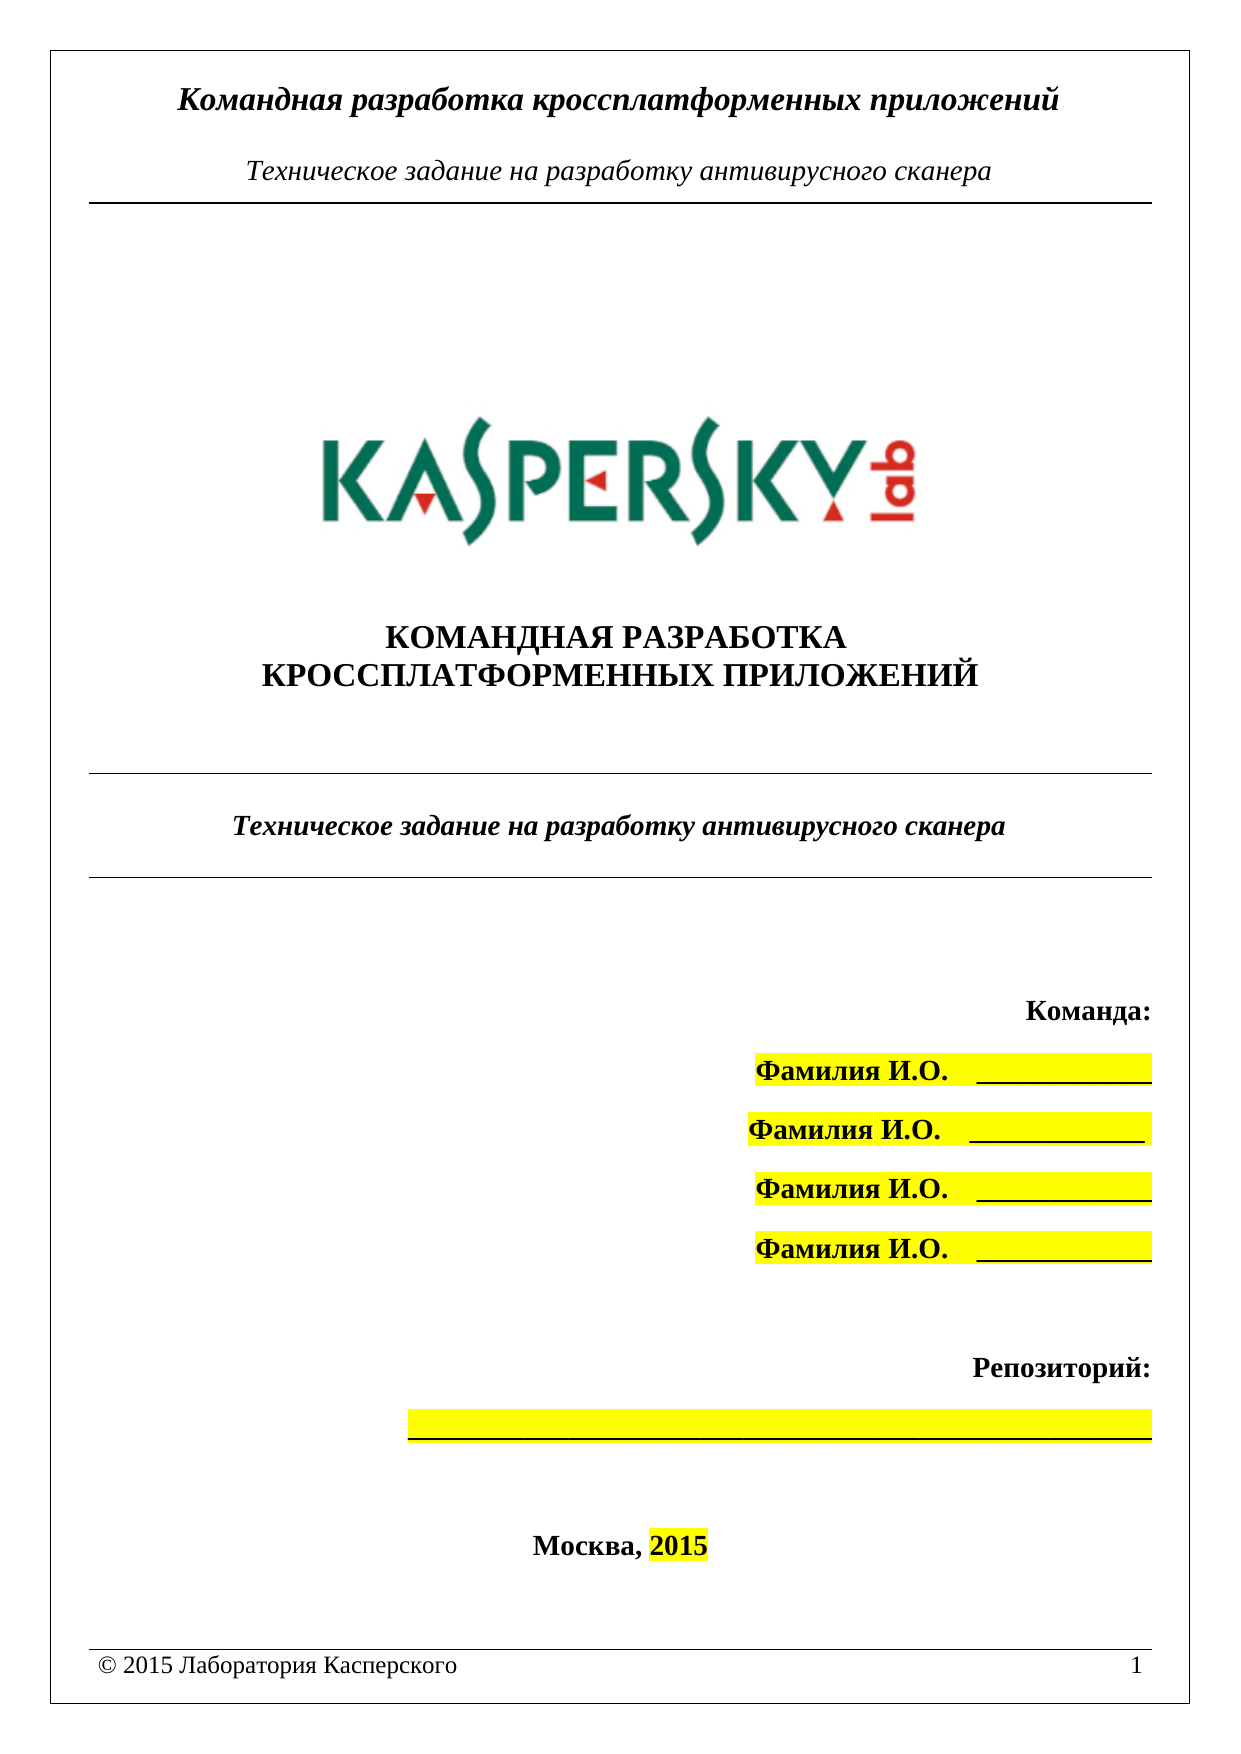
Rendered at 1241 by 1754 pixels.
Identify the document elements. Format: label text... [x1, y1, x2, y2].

text Команда: [89, 993, 1152, 1027]
text Фамилия И.О. ____________ [89, 1231, 1152, 1264]
text Командная разработка [89, 617, 1152, 656]
text Репозиторий: [89, 1350, 1152, 1383]
text Фамилия И.О. ____________ [89, 1172, 1152, 1205]
text Фамилия И.О. ____________ [89, 1053, 1152, 1086]
text Фамилия И.О. ____________ [89, 1112, 1152, 1146]
text Москва, 2015 [89, 1528, 1152, 1561]
text ___________________________________________________ [89, 1409, 1152, 1443]
text Техническое задание на разработку антивирусного сканера [89, 808, 1152, 841]
text кроссплатформенных приложений [89, 656, 1152, 694]
